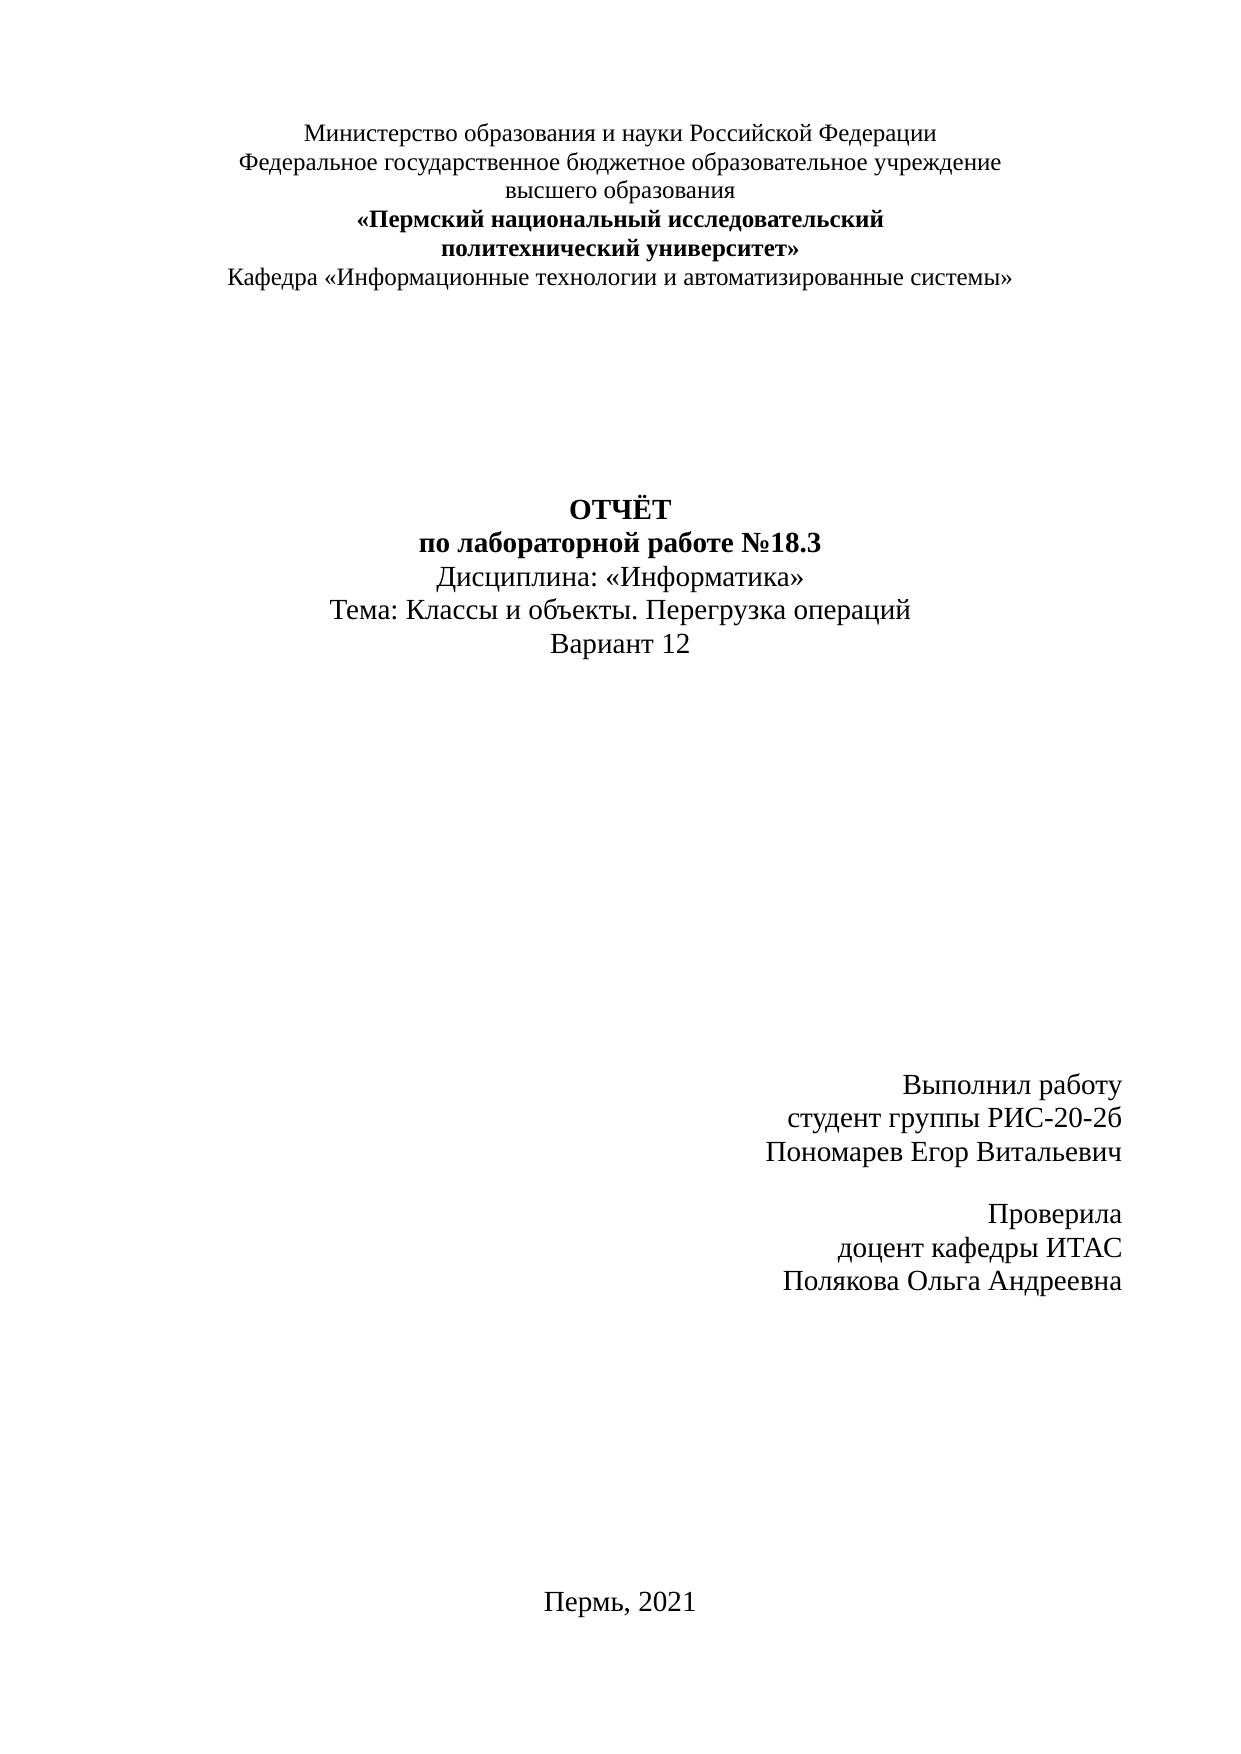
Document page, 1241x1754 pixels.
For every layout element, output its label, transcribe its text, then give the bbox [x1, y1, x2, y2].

text Федеральное государственное бюджетное образовательное учреждение [118, 147, 1122, 176]
text Кафедра «Информационные технологии и автоматизированные системы» [118, 262, 1122, 291]
text ОТЧЁТ [118, 492, 1122, 525]
text высшего образования [118, 176, 1122, 204]
text Министерство образования и науки Российской Федерации [118, 118, 1122, 147]
text политехнический университет» [118, 233, 1122, 262]
text Пермь, 2021 [118, 1584, 1122, 1618]
text Тема: Классы и объекты. Перегрузка операций [118, 592, 1122, 626]
text доцент кафедры ИТАС [118, 1230, 1122, 1263]
text Вариант 12 [118, 626, 1122, 659]
text по лабораторной работе №18.3 [118, 525, 1122, 559]
text Дисциплина: «Информатика» [118, 559, 1122, 592]
text Проверила [118, 1196, 1122, 1230]
text студент группы РИС-20-2б [118, 1100, 1122, 1134]
text Выполнил работу [118, 1067, 1122, 1100]
text Пономарев Егор Витальевич [118, 1134, 1122, 1167]
text «Пермский национальный исследовательский [118, 204, 1122, 233]
text Полякова Ольга Андреевна [118, 1263, 1122, 1297]
